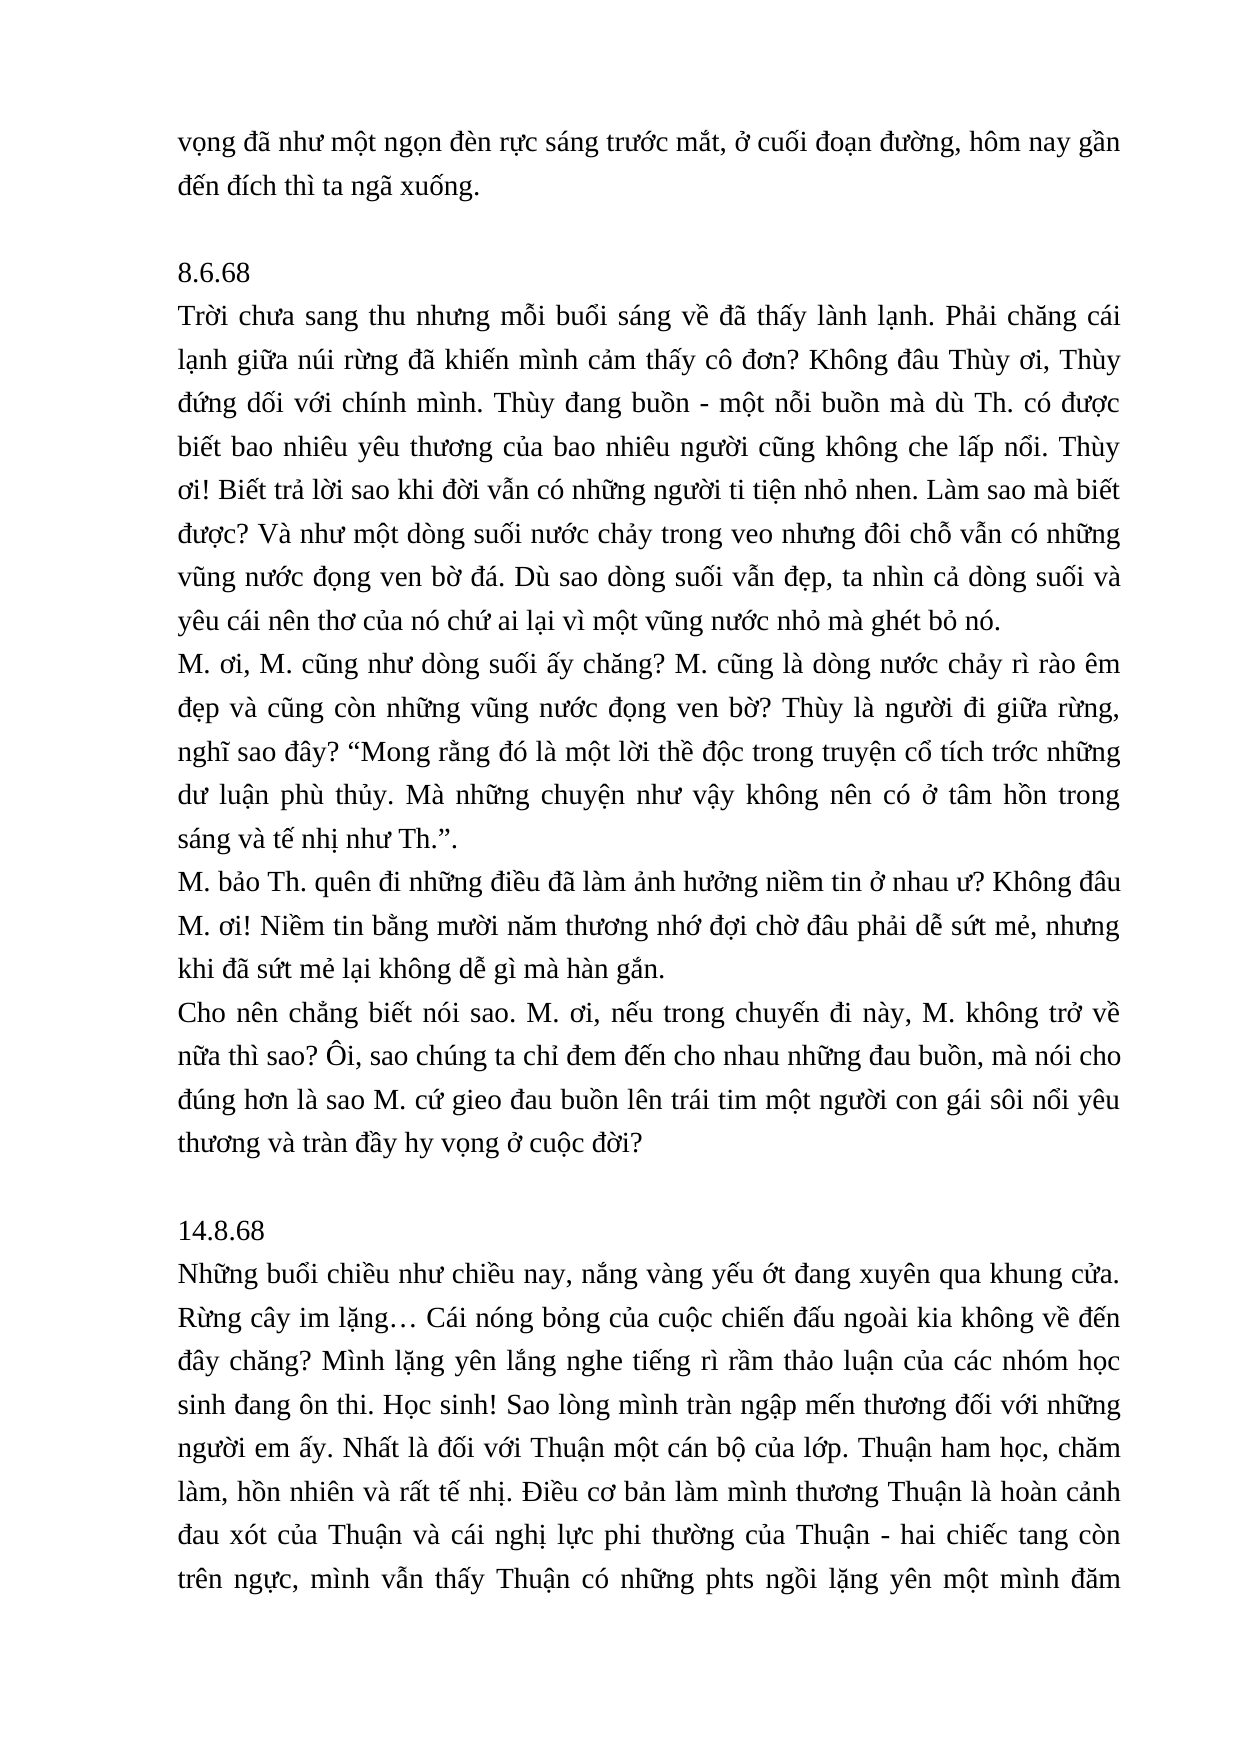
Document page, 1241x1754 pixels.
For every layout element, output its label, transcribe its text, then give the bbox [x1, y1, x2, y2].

text Những buổi chiều như chiều nay, nắng vàng yếu ớt đang xuyên qua khung cửa. Rừng cây im lặng… Cái nóng bỏng của cuộc chiến đấu ngoài kia không về đến đây chăng? Mình lặng yên lắng nghe tiếng rì rầm thảo luận của các nhóm học sinh đang ôn thi. Học sinh! Sao lòng mình tràn ngập mến thương đối với những người em ấy. Nhất là đối với Thuận một cán bộ của lớp. Thuận ham học, chăm làm, hồn nhiên và rất tế nhị. Điều cơ bản làm mình thương Thuận là hoàn cảnh đau xót của Thuận và cái nghị lực phi thường của Thuận - hai chiếc tang còn trên ngực, mình vẫn thấy Thuận có những phts ngồi lặng yên một mình đăm [177, 1256, 1122, 1594]
text M. bảo Th. quên đi những điều đã làm ảnh hưởng niềm tin ở nhau ư? Không đâu M. ơi! Niềm tin bằng mười năm thương nhớ đợi chờ đâu phải dễ sứt mẻ, nhưng khi đã sứt mẻ lại không dễ gì mà hàn gắn. [177, 864, 1122, 985]
text Cho nên chẳng biết nói sao. M. ơi, nếu trong chuyến đi này, M. không trở về nữa thì sao? Ôi, sao chúng ta chỉ đem đến cho nhau những đau buồn, mà nói cho đúng hơn là sao M. cứ gieo đau buồn lên trái tim một người con gái sôi nổi yêu thương và tràn đầy hy vọng ở cuộc đời? [177, 995, 1122, 1159]
text 8.6.68 [177, 255, 1122, 288]
text M. ơi, M. cũng như dòng suối ấy chăng? M. cũng là dòng nước chảy rì rào êm đẹp và cũng còn những vũng nước đọng ven bờ? Thùy là người đi giữa rừng, nghĩ sao đây? “Mong rằng đó là một lời thề độc trong truyện cổ tích trớc những dư luận phù thủy. Mà những chuyện như vậy không nên có ở tâm hồn trong sáng và tế nhị như Th.”. [177, 647, 1122, 854]
text vọng đã như một ngọn đèn rực sáng trước mắt, ở cuối đoạn đường, hôm nay gần đến đích thì ta ngã xuống. [177, 124, 1122, 201]
text Trời chưa sang thu nhưng mỗi buổi sáng về đã thấy lành lạnh. Phải chăng cái lạnh giữa núi rừng đã khiến mình cảm thấy cô đơn? Không đâu Thùy ơi, Thùy đứng dối với chính mình. Thùy đang buồn - một nỗi buồn mà dù Th. có được biết bao nhiêu yêu thương của bao nhiêu người cũng không che lấp nổi. Thùy ơi! Biết trả lời sao khi đời vẫn có những người ti tiện nhỏ nhen. Làm sao mà biết được? Và như một dòng suối nước chảy trong veo nhưng đôi chỗ vẫn có những vũng nước đọng ven bờ đá. Dù sao dòng suối vẫn đẹp, ta nhìn cả dòng suối và yêu cái nên thơ của nó chứ ai lại vì một vũng nước nhỏ mà ghét bỏ nó. [177, 298, 1122, 637]
text 14.8.68 [177, 1213, 1122, 1246]
